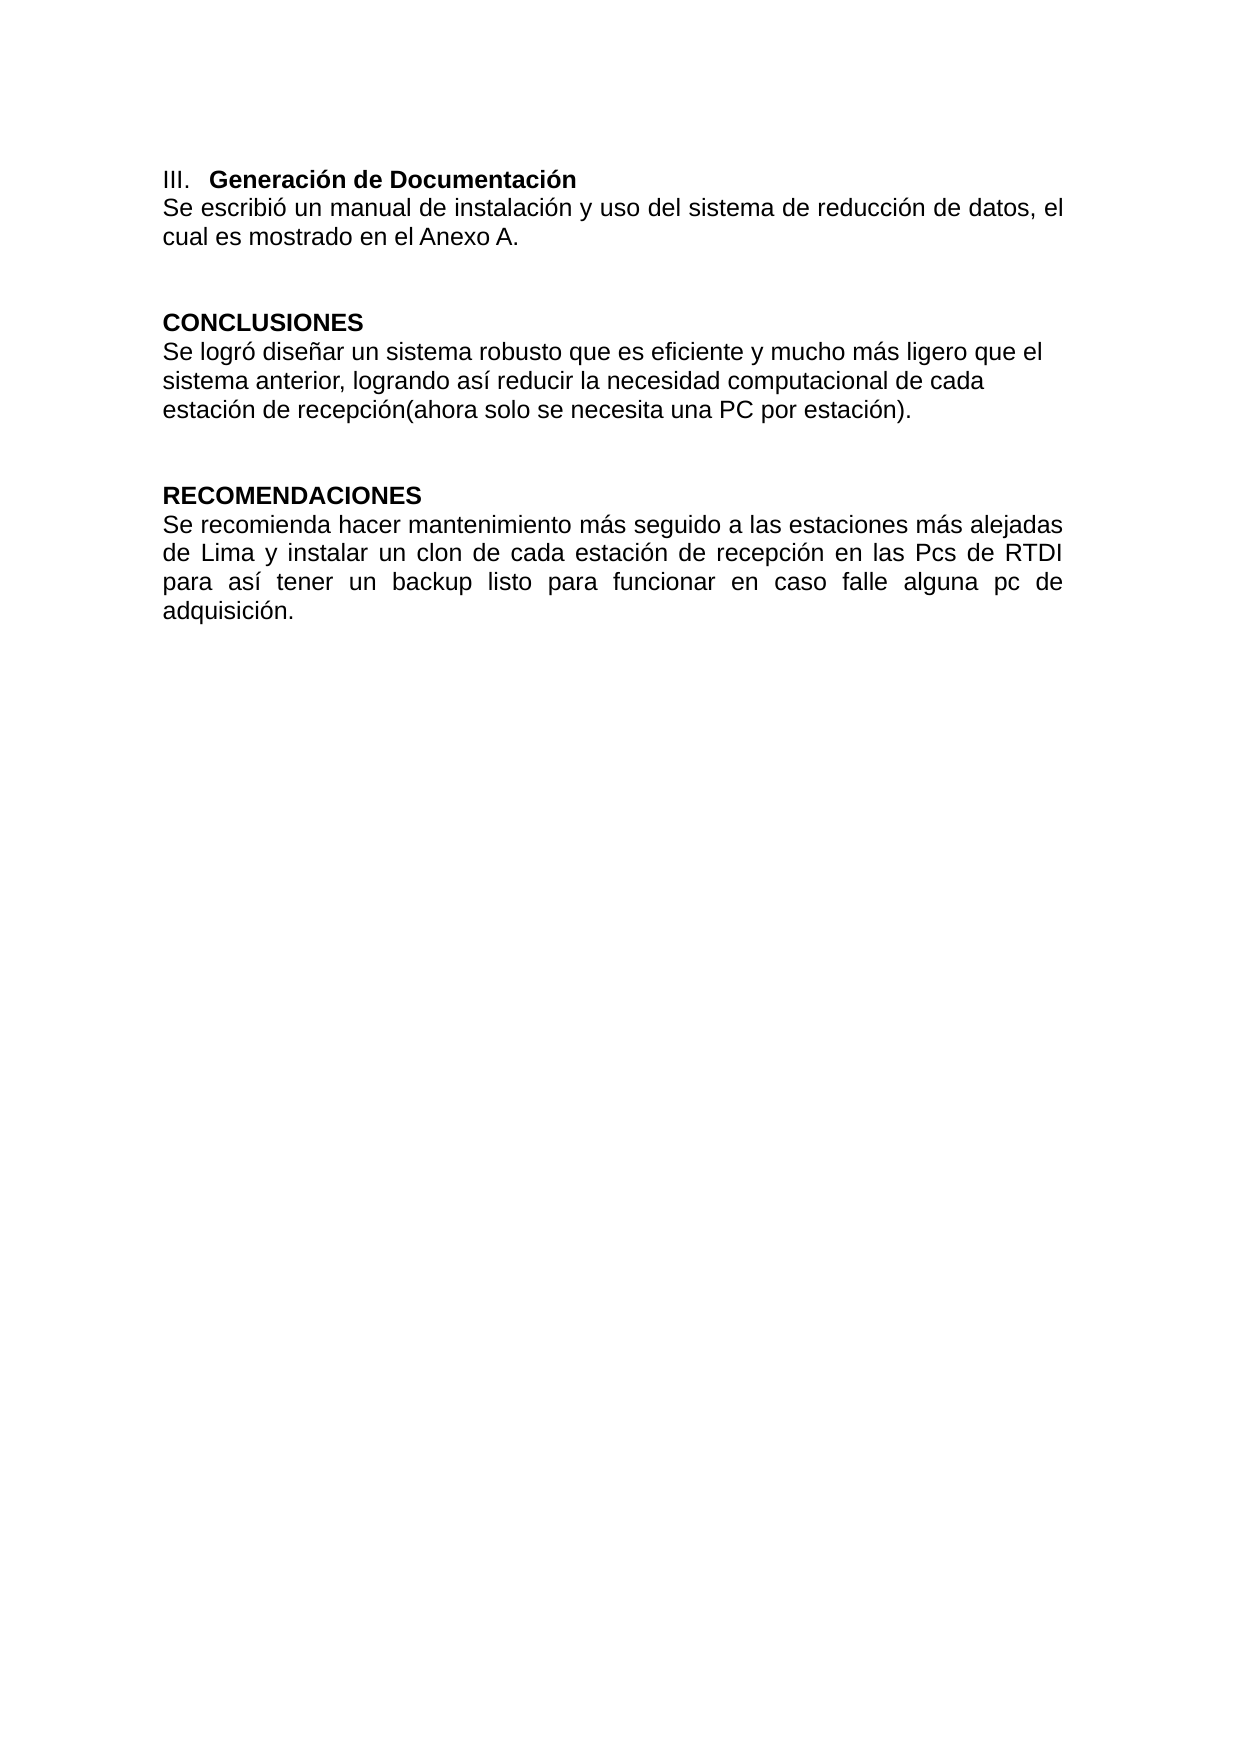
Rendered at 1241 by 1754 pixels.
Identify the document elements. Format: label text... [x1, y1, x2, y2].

list Se logró diseñar un sistema robusto que es eficiente y mucho más ligero que el sistema anterior, logrando así reducir la necesidad computacional de cada estación de recepción(ahora solo se necesita una PC por estación). [162, 337, 1065, 423]
text RECOMENDACIONES [162, 481, 1065, 509]
text CONCLUSIONES [162, 308, 1065, 337]
list Generación de Documentación [162, 164, 1065, 193]
text Se recomienda hacer mantenimiento más seguido a las estaciones más alejadas de Lima y instalar un clon de cada estación de recepción en las Pcs de RTDI para así tener un backup listo para funcionar en caso falle alguna pc de adquisición. [162, 509, 1065, 624]
text Se escribió un manual de instalación y uso del sistema de reducción de datos, el cual es mostrado en el Anexo A. [162, 193, 1065, 251]
